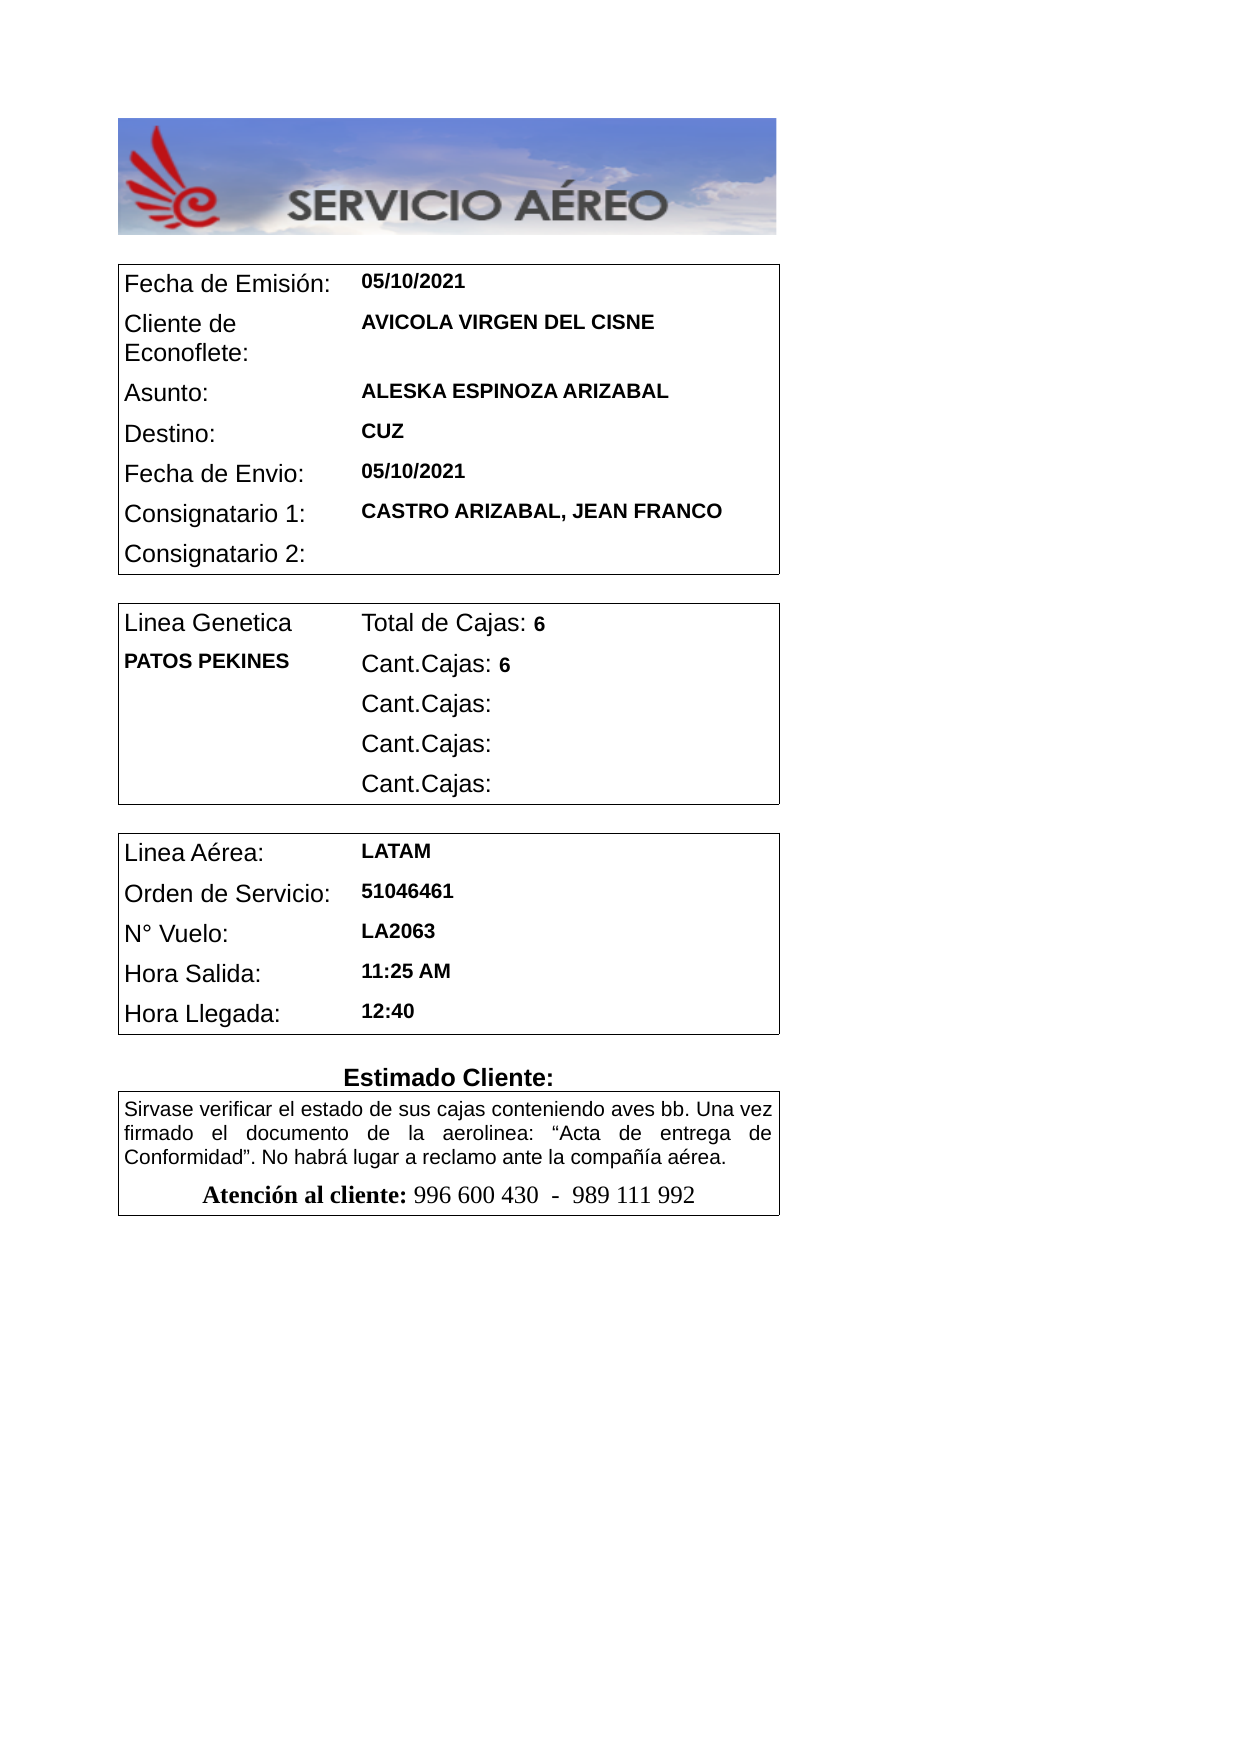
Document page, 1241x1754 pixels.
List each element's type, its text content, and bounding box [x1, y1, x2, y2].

table_cell Destino: [119, 413, 356, 453]
table_cell 11:25 AM [356, 953, 779, 993]
table_cell N° Vuelo: [119, 913, 356, 953]
table_cell Total de Cajas: 6 [356, 604, 779, 643]
table_header 05/10/2021 [356, 265, 779, 304]
table_cell [356, 575, 779, 603]
table_cell Cant.Cajas: [356, 683, 779, 723]
table_cell AVICOLA VIRGEN DEL CISNE [356, 304, 779, 373]
table_cell Fecha de Envio: [119, 453, 356, 493]
table_cell Orden de Servicio: [119, 873, 356, 913]
table_cell [119, 764, 356, 804]
table_cell [118, 805, 356, 833]
table_cell 12:40 [356, 994, 779, 1034]
table_cell [356, 805, 779, 833]
table_cell Atención al cliente: 996 600 430 - 989 111 992 [119, 1175, 779, 1215]
table_cell Hora Salida: [119, 953, 356, 993]
table_cell Linea Aérea: [119, 834, 356, 873]
table_cell CUZ [356, 413, 779, 453]
table_cell Sirvase verificar el estado de sus cajas conteniendo aves bb. Una vez firmado el documento de la aerolinea: “Acta de entrega de Conformidad”. No habrá lugar a reclamo ante la compañía aérea. [119, 1092, 779, 1175]
table_cell Asunto: [119, 373, 356, 413]
table_cell Consignatario 2: [119, 534, 356, 574]
table_cell Cliente de Econoflete: [119, 304, 356, 373]
table_cell CASTRO ARIZABAL, JEAN FRANCO [356, 493, 779, 533]
table_cell [119, 723, 356, 763]
table_cell Cant.Cajas: 6 [356, 643, 779, 683]
table_cell 51046461 [356, 873, 779, 913]
table_cell ALESKA ESPINOZA ARIZABAL [356, 373, 779, 413]
table_cell Consignatario 1: [119, 493, 356, 533]
table_cell LA2063 [356, 913, 779, 953]
table_cell [118, 575, 356, 603]
table_cell PATOS PEKINES [119, 643, 356, 683]
table_cell Cant.Cajas: [356, 723, 779, 763]
table_cell Linea Genetica [119, 604, 356, 643]
table_cell [119, 683, 356, 723]
table_cell 05/10/2021 [356, 453, 779, 493]
table_cell Estimado Cliente: [118, 1035, 779, 1091]
picture [118, 118, 777, 235]
table_cell [356, 534, 779, 574]
table_cell Hora Llegada: [119, 994, 356, 1034]
table_cell LATAM [356, 834, 779, 873]
table_cell Cant.Cajas: [356, 764, 779, 804]
table_header Fecha de Emisión: [119, 265, 356, 304]
